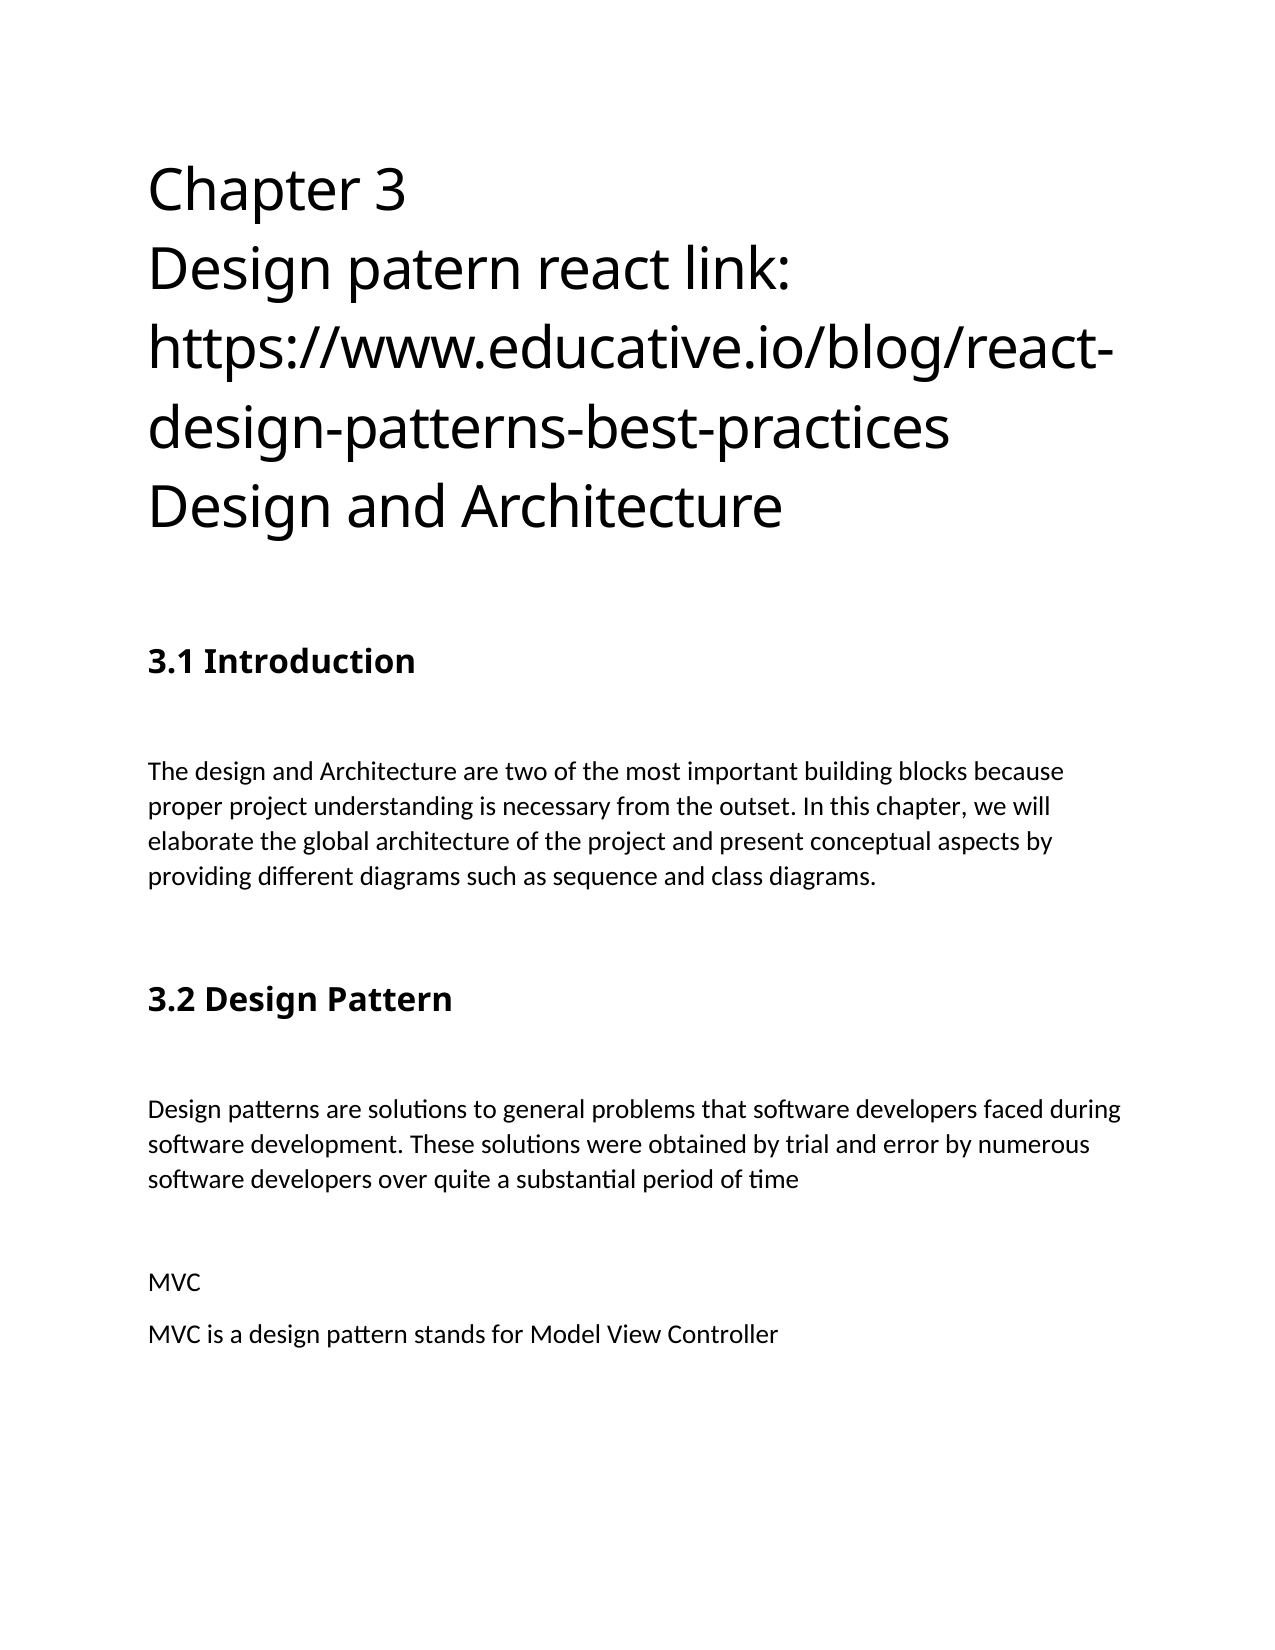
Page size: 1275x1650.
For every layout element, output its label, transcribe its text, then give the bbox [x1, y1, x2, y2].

text 3.2 Design Pattern [148, 976, 1127, 1021]
text Design patterns are solutions to general problems that software developers faced during software development. These solutions were obtained by trial and error by numerous software developers over quite a substantial period of time [148, 1092, 1127, 1195]
text MVC [148, 1265, 1127, 1298]
title Chapter 3 [148, 148, 1127, 227]
title Design patern react link: https://www.educative.io/blog/react-design-patterns-best-practices [148, 227, 1127, 466]
text MVC is a design pattern stands for Model View Controller [148, 1317, 1127, 1350]
text 3.1 Introduction [148, 638, 1127, 683]
text The design and Architecture are two of the most important building blocks because proper project understanding is necessary from the outset. In this chapter, we will elaborate the global architecture of the project and present conceptual aspects by providing different diagrams such as sequence and class diagrams. [148, 754, 1127, 892]
title Design and Architecture [148, 466, 1127, 545]
